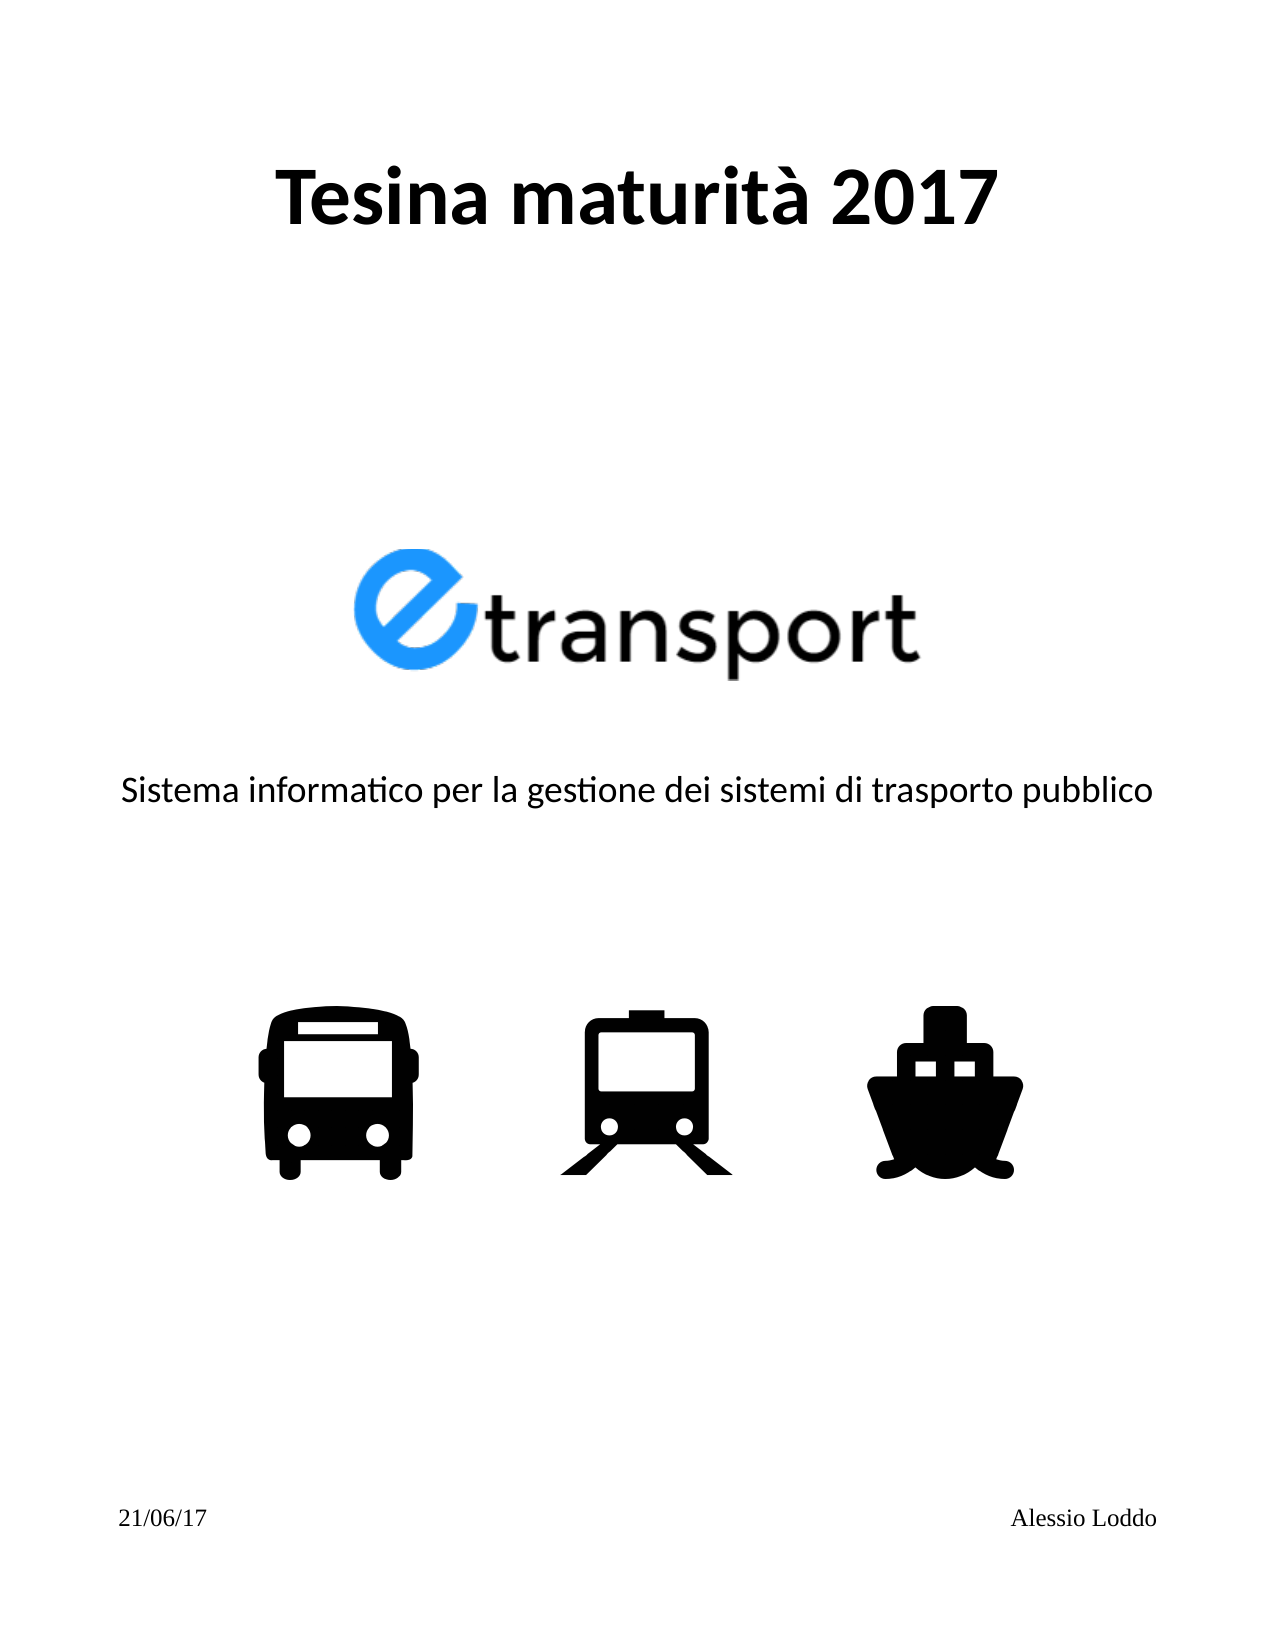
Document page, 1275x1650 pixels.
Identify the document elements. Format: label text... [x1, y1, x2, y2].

text Sistema informatico per la gestione dei sistemi di trasporto pubblico [118, 766, 1157, 812]
picture [858, 1006, 1032, 1179]
subtitle Tesina maturità 2017 [118, 143, 1157, 245]
picture [560, 1006, 733, 1179]
picture [353, 549, 922, 681]
picture [251, 1006, 426, 1180]
